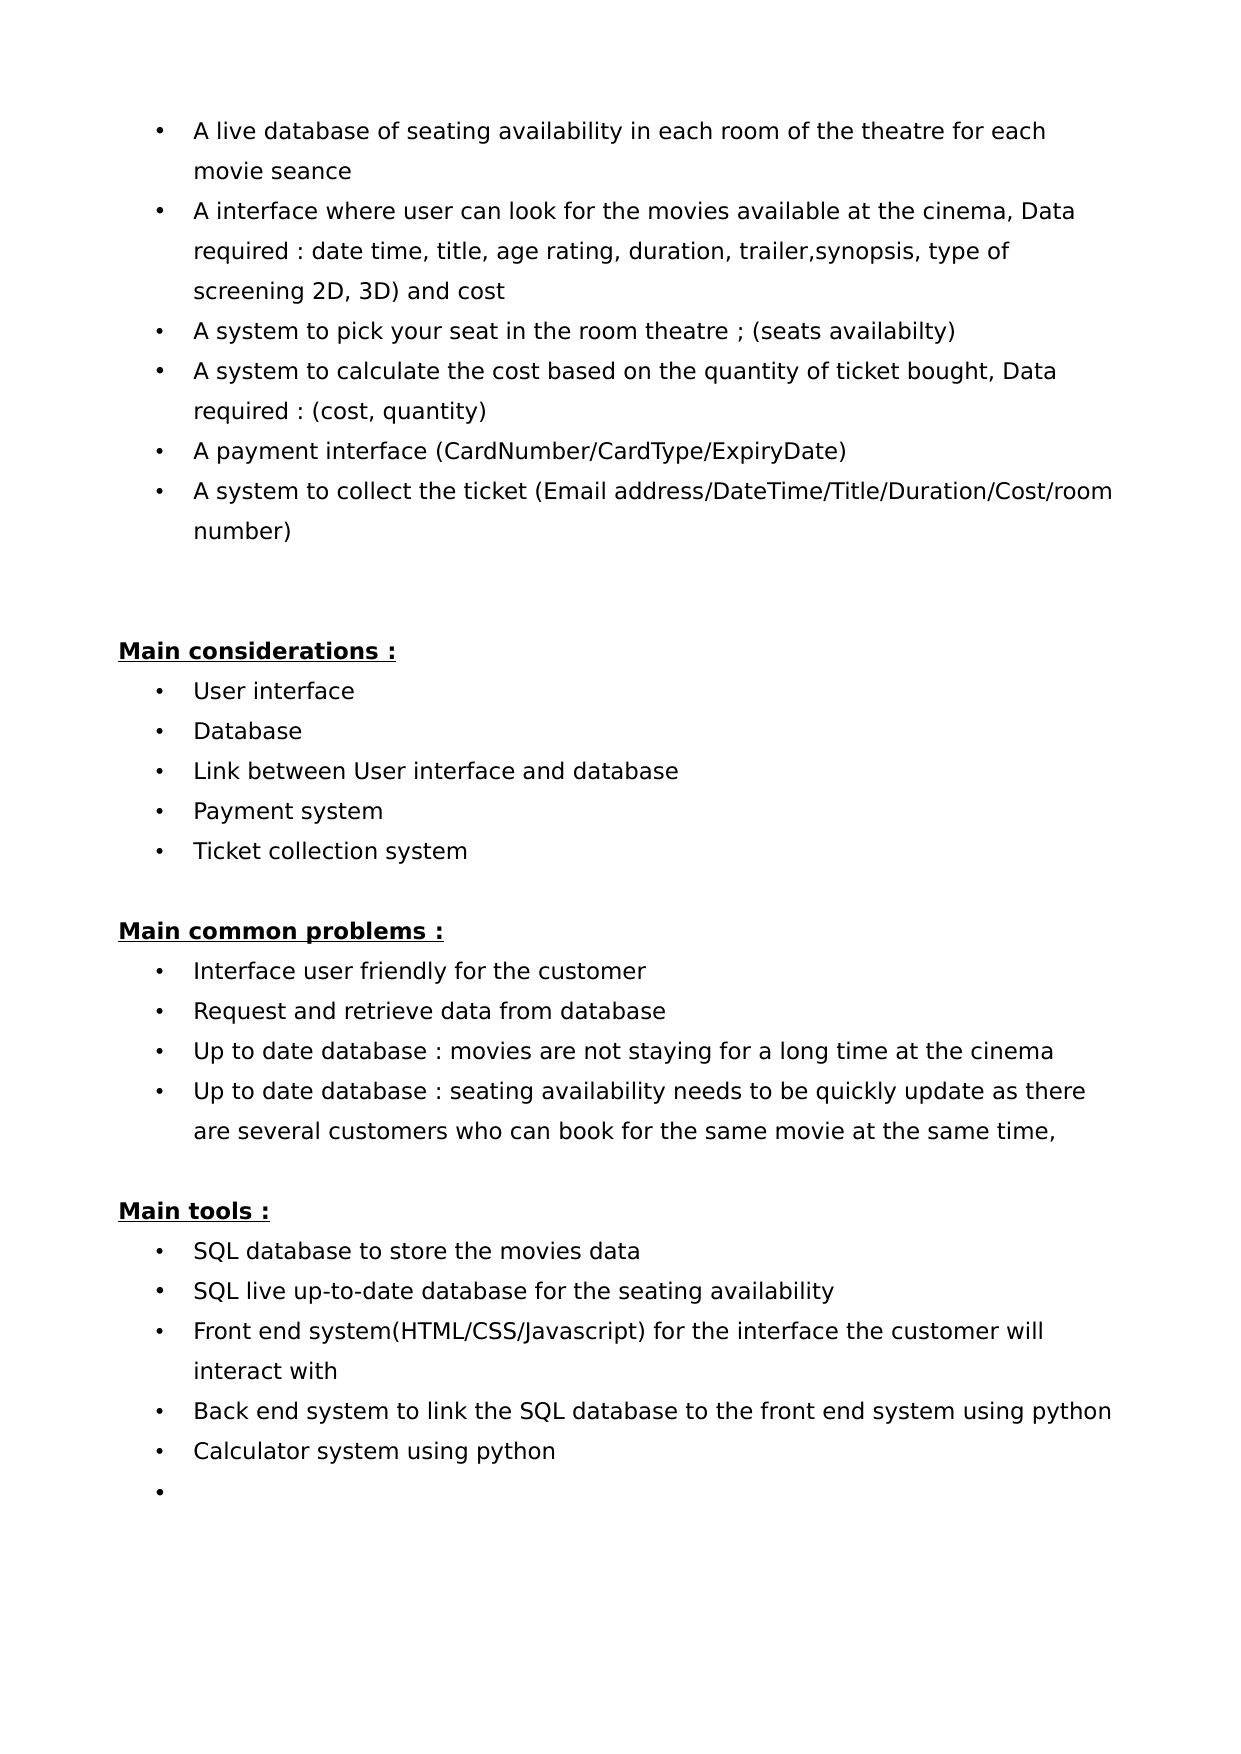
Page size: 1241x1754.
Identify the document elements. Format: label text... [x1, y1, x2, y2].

list Up to date database : seating availability needs to be quickly update as there are several customers who can book for the same movie at the same time, [156, 1078, 1122, 1145]
list A payment interface (CardNumber/CardType/ExpiryDate) [156, 438, 1122, 465]
list User interface [156, 678, 1122, 705]
list A system to collect the ticket (Email address/DateTime/Title/Duration/Cost/room number) [156, 478, 1122, 545]
list A system to pick your seat in the room theatre ; (seats availabilty) [156, 318, 1122, 345]
list SQL database to store the movies data [156, 1238, 1122, 1265]
list Front end system(HTML/CSS/Javascript) for the interface the customer will interact with [156, 1318, 1122, 1385]
list Database [156, 718, 1122, 745]
list Back end system to link the SQL database to the front end system using python [156, 1398, 1122, 1425]
list Ticket collection system [156, 838, 1122, 865]
list A system to calculate the cost based on the quantity of ticket bought, Data required : (cost, quantity) [156, 358, 1122, 425]
list Link between User interface and database [156, 758, 1122, 785]
text Main tools : [118, 1198, 1122, 1225]
text Main considerations : [118, 638, 1122, 665]
list Calculator system using python [156, 1438, 1122, 1465]
list A live database of seating availability in each room of the theatre for each movie seance [156, 118, 1122, 185]
list A interface where user can look for the movies available at the cinema, Data required : date time, title, age rating, duration, trailer,synopsis, type of screening 2D, 3D) and cost [156, 198, 1122, 305]
text Main common problems : [118, 918, 1122, 945]
list Request and retrieve data from database [156, 998, 1122, 1025]
list Up to date database : movies are not staying for a long time at the cinema [156, 1038, 1122, 1065]
list Interface user friendly for the customer [156, 958, 1122, 985]
list SQL live up-to-date database for the seating availability [156, 1278, 1122, 1305]
list Payment system [156, 798, 1122, 825]
